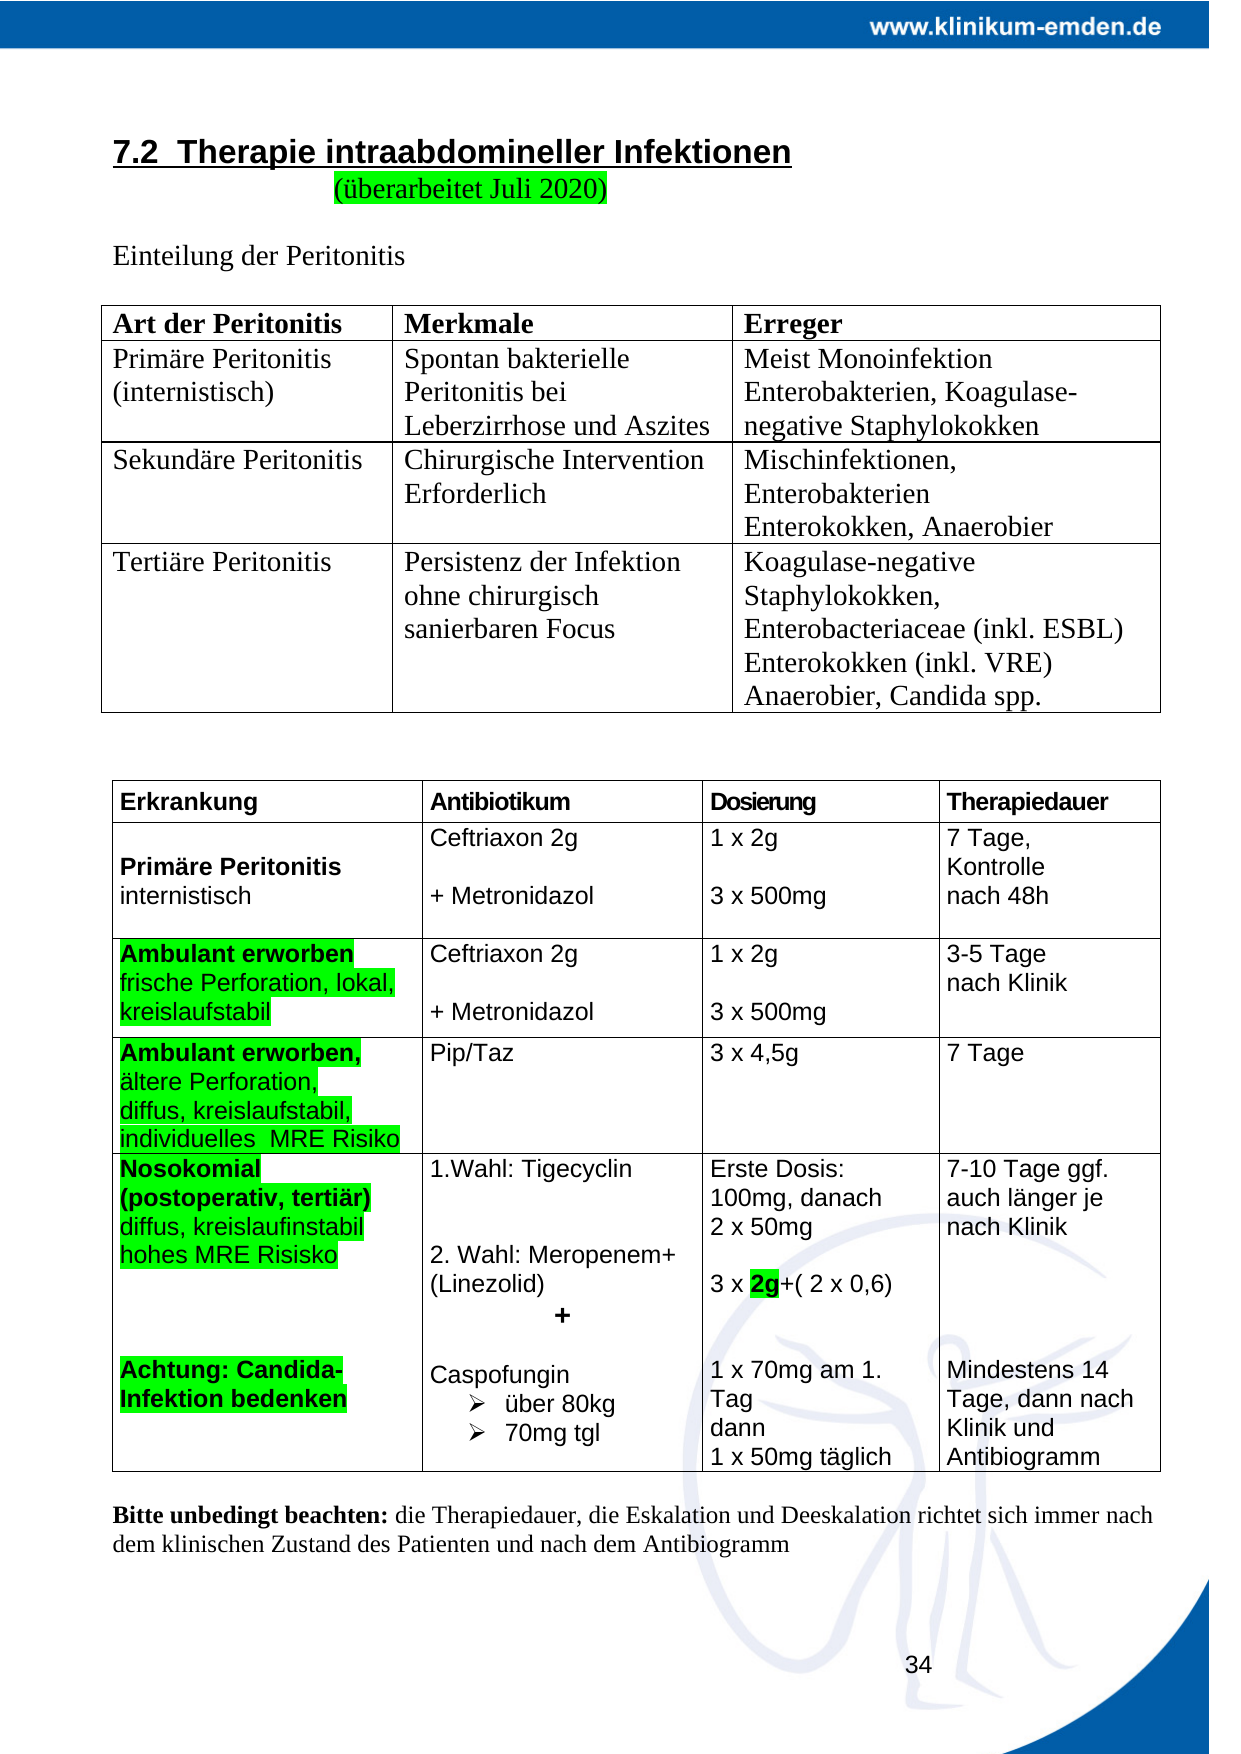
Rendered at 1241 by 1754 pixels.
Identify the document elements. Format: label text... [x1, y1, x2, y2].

table_cell 1.Wahl: Tigecyclin 2. Wahl: Meropenem+(Linezolid) + Caspofungin über 80kg 70mg tgl [423, 1154, 702, 1471]
table_cell Mischinfektionen, Enterobakterien Enterokokken, Anaerobier [733, 443, 1160, 543]
table_cell 7 Tage, Kontrolle nach 48h [940, 823, 1160, 938]
table_cell Tertiäre Peritonitis [102, 544, 392, 712]
table_cell Ceftriaxon 2g + Metronidazol [423, 823, 702, 938]
text Einteilung der Peritonitis [112, 238, 1157, 272]
table_cell Erste Dosis: 100mg, danach 2 x 50mg 3 x 2g+( 2 x 0,6) 1 x 70mg am 1. Tag dann 1 x 50mg täglich [703, 1154, 939, 1471]
table_cell Persistenz der Infektion ohne chirurgisch sanierbaren Focus [393, 544, 732, 712]
table_cell 3-5 Tage nach Klinik [940, 939, 1160, 1037]
picture [0, 1, 1209, 1754]
text (überarbeitet Juli 2020) [112, 171, 1157, 204]
table_header Art der Peritonitis [102, 306, 392, 340]
table_header Therapiedauer [940, 781, 1160, 822]
table_cell 7-10 Tage ggf. auch länger je nach Klinik Mindestens 14 Tage, dann nach Klinik und Antibiogramm [940, 1154, 1160, 1471]
text Bitte unbedingt beachten: die Therapiedauer, die Eskalation und Deeskalation richtet sich immer nach dem klinischen Zustand des Patienten und nach dem Antibiogramm [112, 1500, 1157, 1558]
table_cell Pip/Taz [423, 1038, 702, 1153]
table_header Merkmale [393, 306, 732, 340]
table_cell Sekundäre Peritonitis [102, 443, 392, 543]
table_cell Ceftriaxon 2g + Metronidazol [423, 939, 702, 1037]
text 7.2 Therapie intraabdomineller Infektionen [112, 132, 1240, 171]
table_cell Ambulant erworben frische Perforation, lokal, kreislaufstabil [113, 939, 422, 1037]
table_header Antibiotikum [423, 781, 702, 822]
table_cell 1 x 2g 3 x 500mg [703, 939, 939, 1037]
table_header Dosierung [703, 781, 939, 822]
table_cell 7 Tage [940, 1038, 1160, 1153]
table_cell Meist Monoinfektion Enterobakterien, Koagulase-negative Staphylokokken [733, 341, 1160, 441]
table_header Erreger [733, 306, 1160, 340]
table_cell Primäre Peritonitis internistisch [113, 823, 422, 938]
table_cell 1 x 2g 3 x 500mg [703, 823, 939, 938]
table_cell 3 x 4,5g [703, 1038, 939, 1153]
table_cell Chirurgische Intervention Erforderlich [393, 443, 732, 543]
table_cell Ambulant erworben, ältere Perforation, diffus, kreislaufstabil, individuelles MRE Risiko [113, 1038, 422, 1153]
table_cell Spontan bakterielle Peritonitis bei Leberzirrhose und Aszites [393, 341, 732, 441]
table_cell Primäre Peritonitis (internistisch) [102, 341, 392, 441]
table_cell Nosokomial (postoperativ, tertiär) diffus, kreislaufinstabil hohes MRE Risisko Achtung: Candida-Infektion bedenken [113, 1154, 422, 1471]
table_cell Koagulase-negative Staphylokokken, Enterobacteriaceae (inkl. ESBL) Enterokokken (inkl. VRE) Anaerobier, Candida spp. [733, 544, 1160, 712]
table_header Erkrankung [113, 781, 422, 822]
